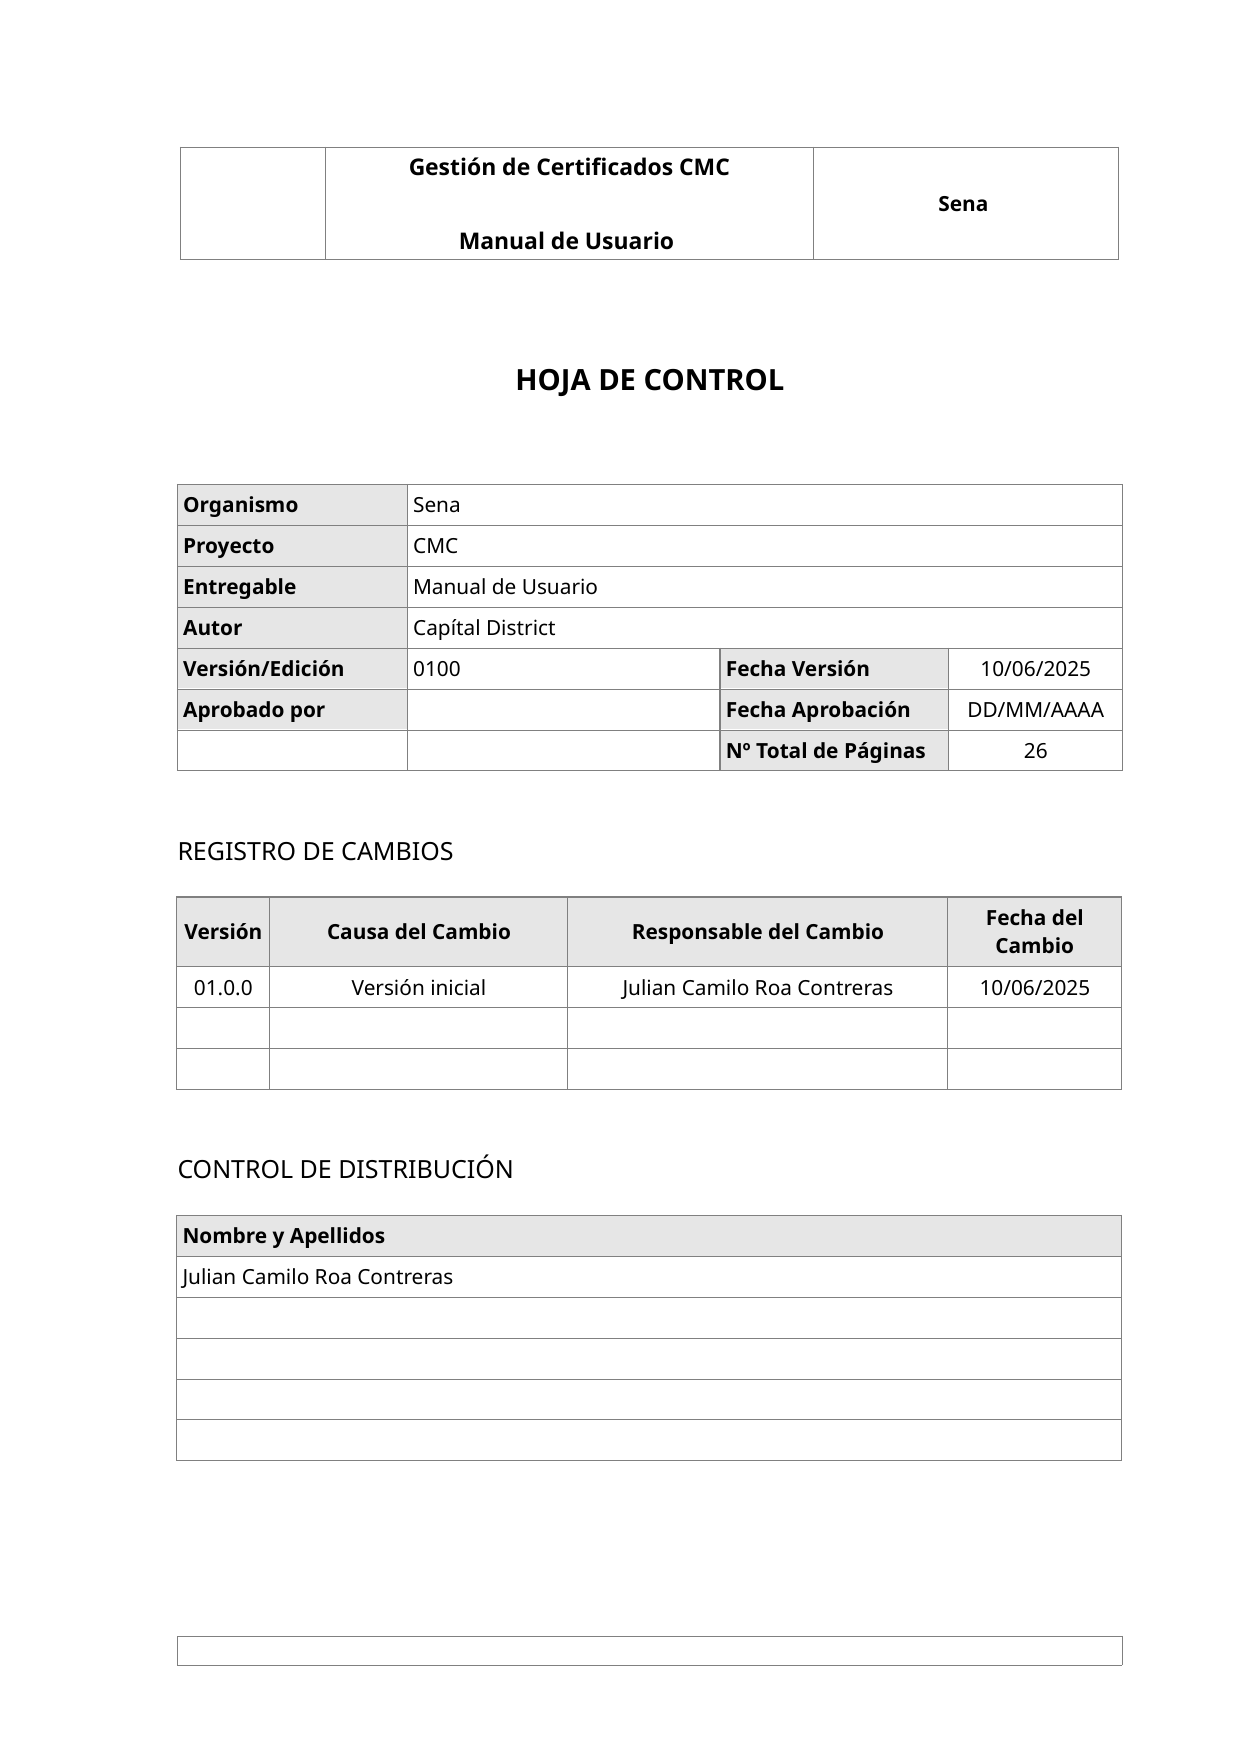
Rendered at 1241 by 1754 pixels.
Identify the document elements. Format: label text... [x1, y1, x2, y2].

table_cell [177, 1339, 1121, 1378]
table_cell [177, 1420, 1121, 1460]
table_cell CMC [408, 526, 1122, 566]
table_cell [177, 1298, 1121, 1337]
table_cell Nº Total de Páginas [721, 731, 948, 770]
table_cell [568, 1049, 947, 1089]
text REGISTRO DE CAMBIOS [177, 834, 1122, 868]
table_cell Aprobado por [178, 690, 407, 729]
table_cell Autor [178, 608, 407, 648]
table_header Sena [408, 485, 1122, 525]
table_cell Entregable [178, 567, 407, 607]
table_cell [270, 1049, 567, 1089]
table_cell [270, 1008, 567, 1048]
table_cell [408, 690, 719, 729]
table_cell [408, 731, 719, 770]
table_header Causa del Cambio [270, 898, 567, 966]
table_header Nombre y Apellidos [177, 1216, 1121, 1256]
table_cell [177, 1049, 269, 1089]
table_cell [177, 1008, 269, 1048]
table_cell [948, 1008, 1121, 1048]
table_header Organismo [178, 485, 407, 525]
table_cell Fecha Versión [721, 649, 948, 688]
table_cell Capítal District [408, 608, 1122, 648]
table_cell Manual de Usuario [408, 567, 1122, 607]
table_header Fecha del Cambio [948, 898, 1121, 966]
table_cell Julian Camilo Roa Contreras [177, 1257, 1121, 1297]
text HOJA DE CONTROL [177, 359, 1122, 399]
table_cell 01.0.0 [408, 649, 719, 688]
table_cell [178, 731, 407, 770]
table_cell Fecha Aprobación [721, 690, 948, 729]
table_cell 10/06/2025 [949, 649, 1122, 688]
table_cell Julian Camilo Roa Contreras [568, 967, 947, 1007]
table_cell [948, 1049, 1121, 1089]
text CONTROL DE DISTRIBUCIÓN [177, 1152, 1122, 1186]
table_header Versión [177, 898, 269, 966]
table_cell [177, 1380, 1121, 1419]
table_cell 01.0.0 [177, 967, 269, 1007]
table_cell Proyecto [178, 526, 407, 566]
table_cell Versión inicial [270, 967, 567, 1007]
table_header Responsable del Cambio [568, 898, 947, 966]
table_cell DD/MM/AAAA [949, 690, 1122, 729]
table_cell 10/06/2025 [948, 967, 1121, 1007]
table_cell [568, 1008, 947, 1048]
table_cell 10 [949, 731, 1122, 770]
table_cell Versión/Edición [178, 649, 407, 688]
